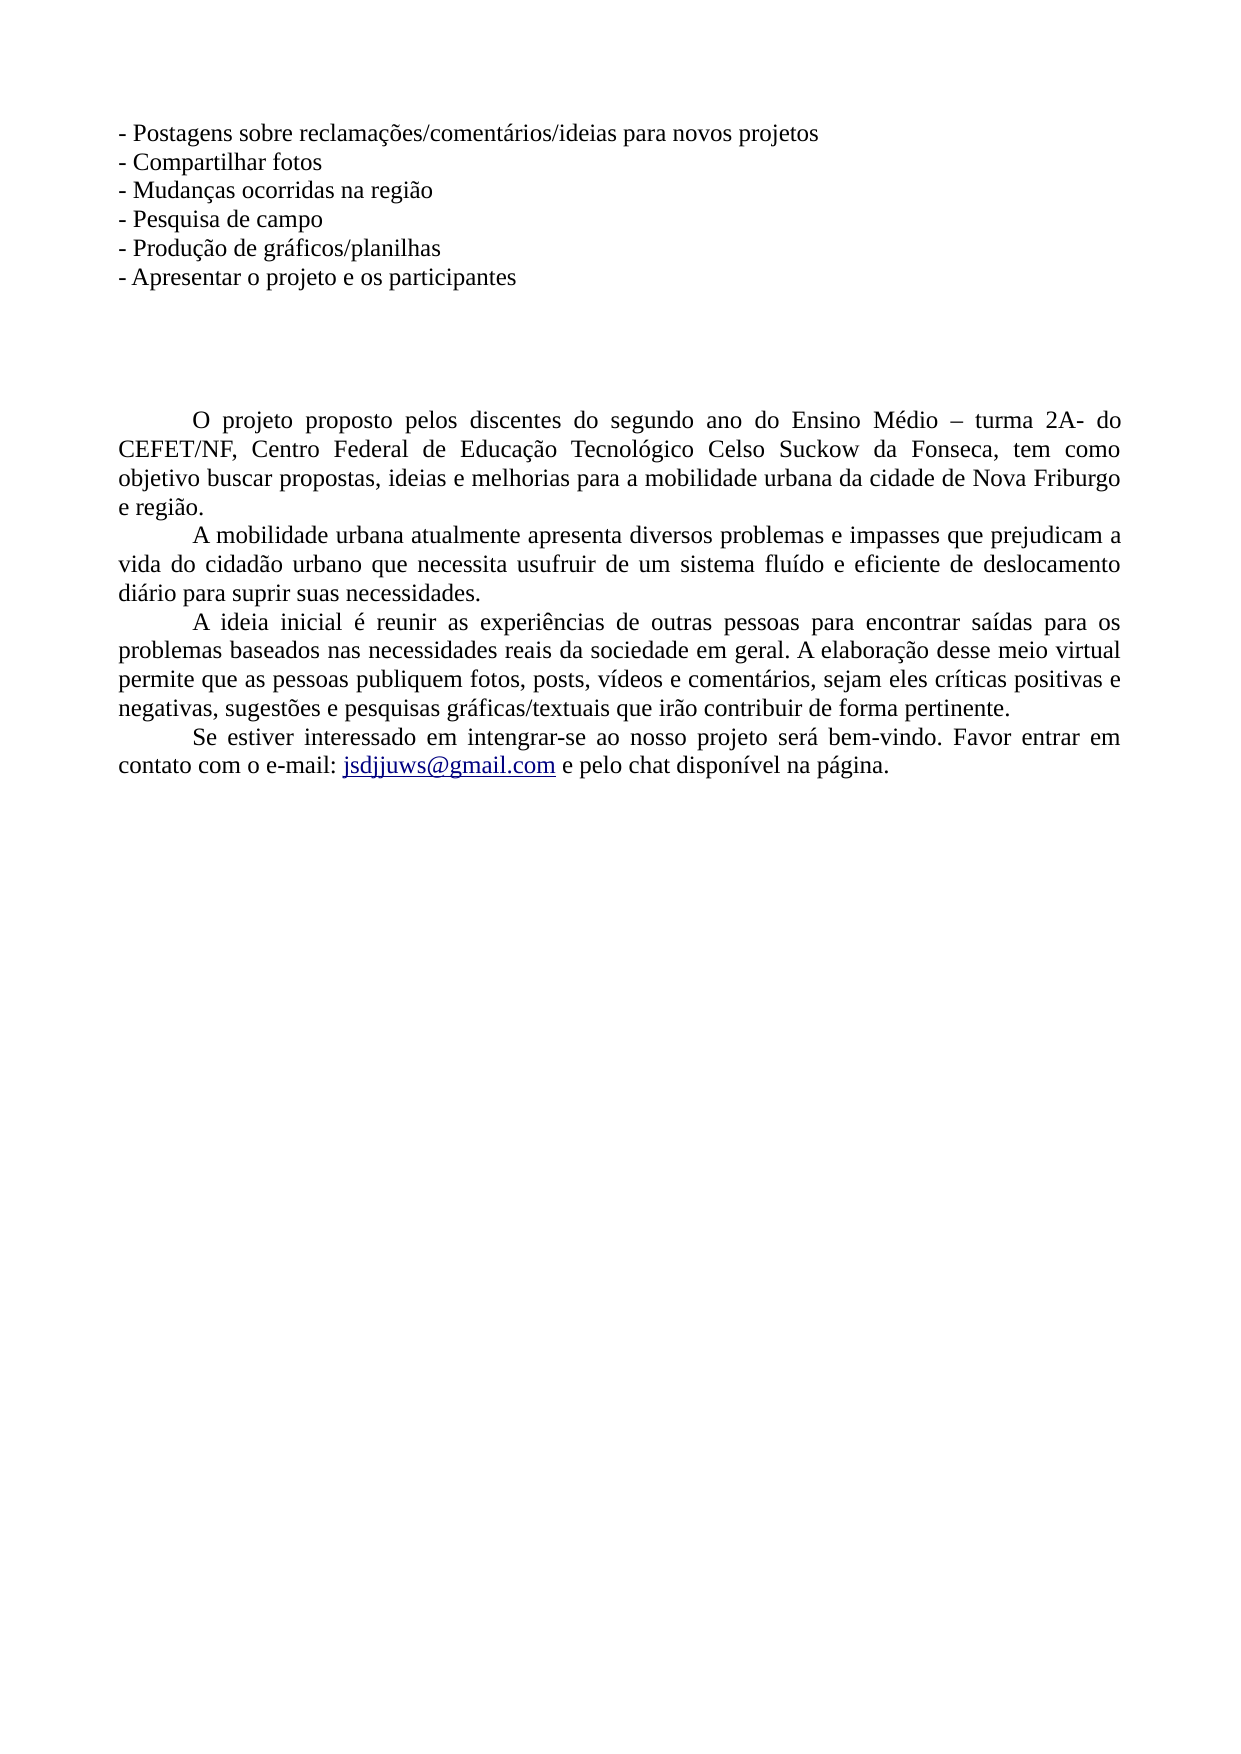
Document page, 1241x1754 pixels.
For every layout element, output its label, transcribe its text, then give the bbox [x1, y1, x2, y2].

text - Postagens sobre reclamações/comentários/ideias para novos projetos [118, 118, 1122, 147]
text Se estiver interessado em intengrar-se ao nosso projeto será bem-vindo. Favor entrar em contato com o e-mail: jsdjjuws@gmail.com e pelo chat disponível na página. [118, 722, 1122, 779]
text A ideia inicial é reunir as experiências de outras pessoas para encontrar saídas para os problemas baseados nas necessidades reais da sociedade em geral. A elaboração desse meio virtual permite que as pessoas publiquem fotos, posts, vídeos e comentários, sejam eles críticas positivas e negativas, sugestões e pesquisas gráficas/textuais que irão contribuir de forma pertinente. [118, 607, 1122, 722]
text - Produção de gráficos/planilhas [118, 233, 1122, 262]
text - Pesquisa de campo [118, 204, 1122, 233]
text - Mudanças ocorridas na região [118, 176, 1122, 204]
text O projeto proposto pelos discentes do segundo ano do Ensino Médio – turma 2A- do CEFET/NF, Centro Federal de Educação Tecnológico Celso Suckow da Fonseca, tem como objetivo buscar propostas, ideias e melhorias para a mobilidade urbana da cidade de Nova Friburgo e região. [118, 406, 1122, 521]
text - Apresentar o projeto e os participantes [118, 262, 1122, 291]
text - Compartilhar fotos [118, 147, 1122, 176]
text A mobilidade urbana atualmente apresenta diversos problemas e impasses que prejudicam a vida do cidadão urbano que necessita usufruir de um sistema fluído e eficiente de deslocamento diário para suprir suas necessidades. [118, 521, 1122, 607]
